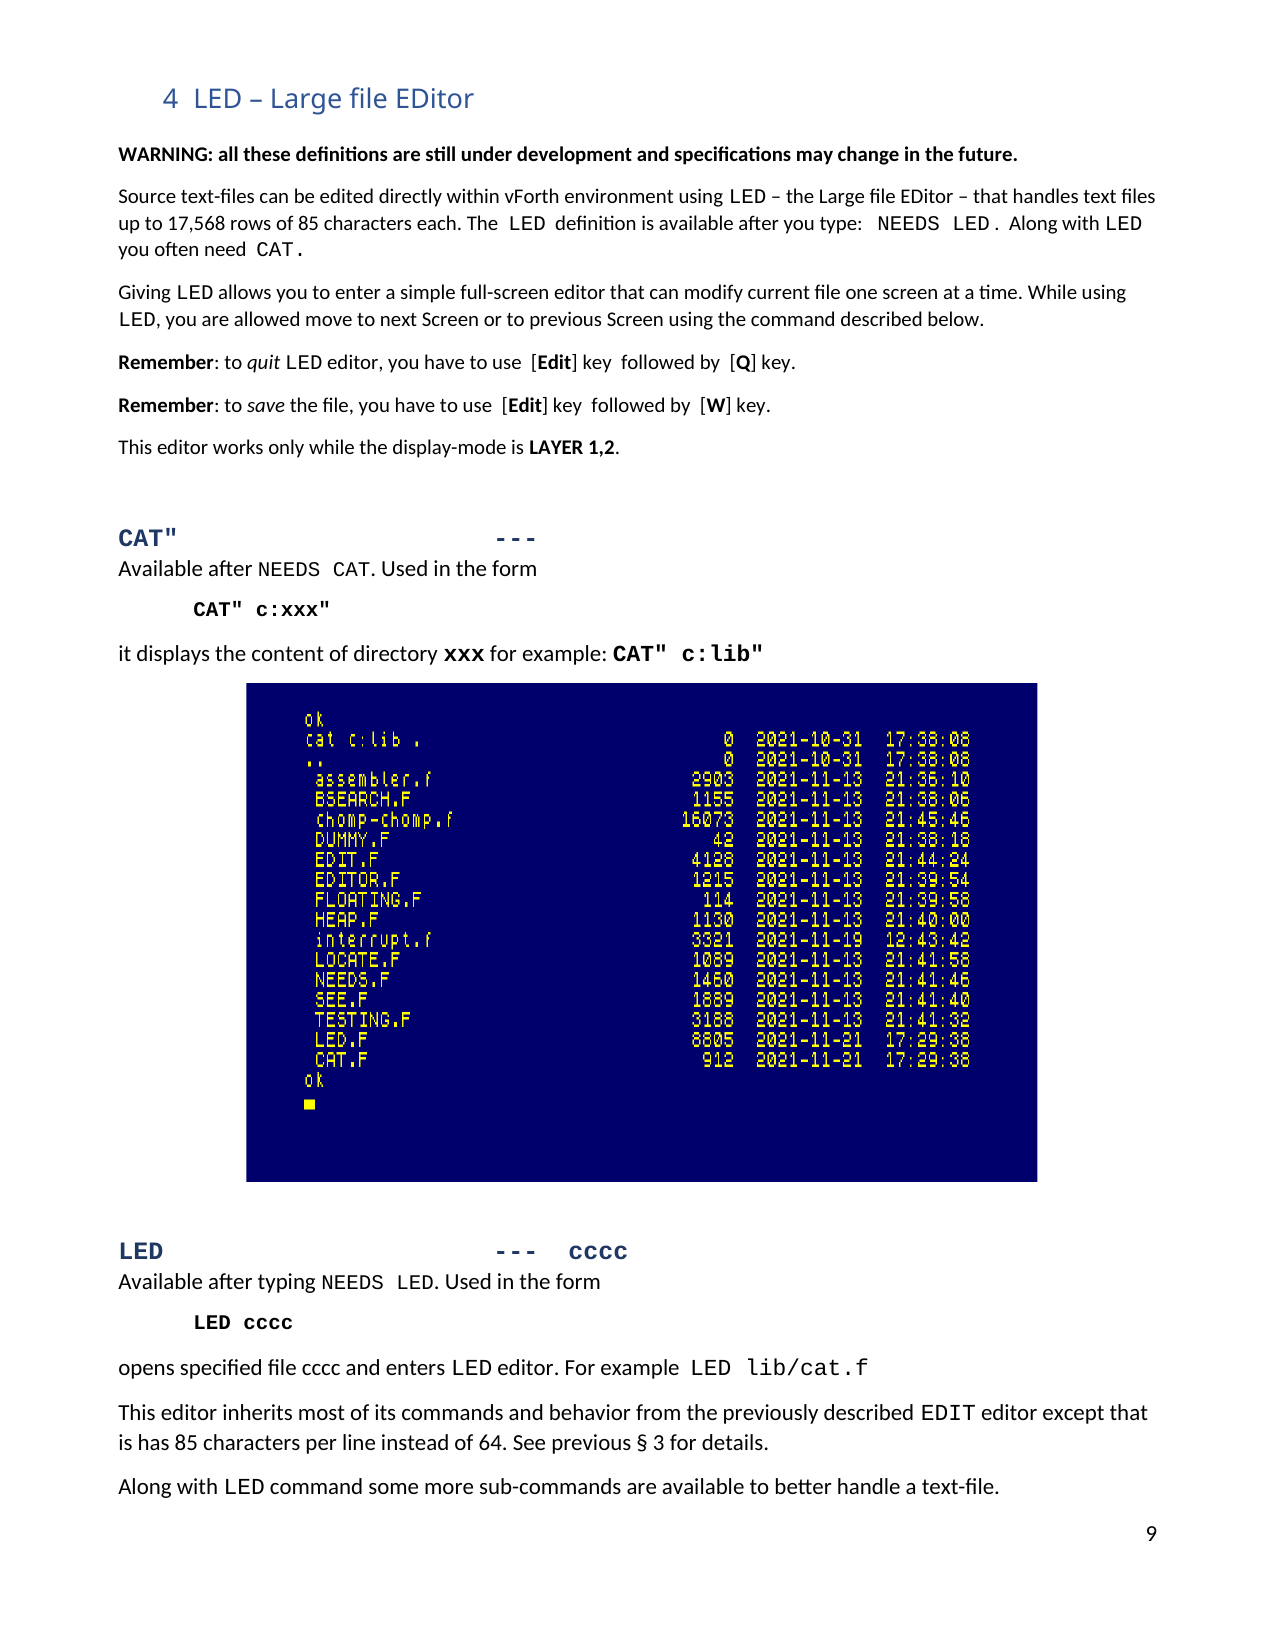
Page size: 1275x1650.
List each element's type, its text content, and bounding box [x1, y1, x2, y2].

text This editor inherits most of its commands and behavior from the previously described EDIT editor except that is has 85 characters per line instead of 64. See previous § 3 for details. [118, 1398, 1157, 1456]
text it displays the content of directory xxx for example: CAT" c:lib" [118, 639, 1157, 668]
text Available after NEEDS CAT. Used in the form [118, 554, 1157, 582]
text CAT" c:xxx" [118, 599, 1157, 622]
text Available after typing NEEDS LED. Used in the form [118, 1267, 1157, 1296]
text Remember: to save the file, you have to use [Edit] key followed by [W] key. [118, 392, 1157, 418]
text opens specified file cccc and enters LED editor. For example LED lib/cat.f [118, 1353, 1157, 1382]
subtitle LED --- cccc [118, 1239, 1157, 1267]
text Giving LED allows you to enter a simple full-screen editor that can modify current file one screen at a time. While using LED, you are allowed move to next Screen or to previous Screen using the command described below. [118, 279, 1157, 332]
text WARNING: all these definitions are still under development and specifications may change in the future. [118, 116, 1157, 167]
subtitle LED – Large file EDitor [156, 79, 1157, 116]
text This editor works only while the display-mode is LAYER 1,2. [118, 434, 1157, 460]
subtitle CAT" --- [118, 525, 1157, 554]
text LED cccc [118, 1312, 1157, 1336]
text Source text-files can be edited directly within vForth environment using LED – the Large file EDitor – that handles text files up to 17,568 rows of 85 characters each. The LED definition is available after you type: NEEDS LED . Along with LED you often need CAT. [118, 183, 1157, 263]
text Remember: to quit LED editor, you have to use [Edit] key followed by [Q] key. [118, 349, 1157, 376]
text Along with LED command some more sub-commands are available to better handle a text-file. [118, 1472, 1157, 1502]
